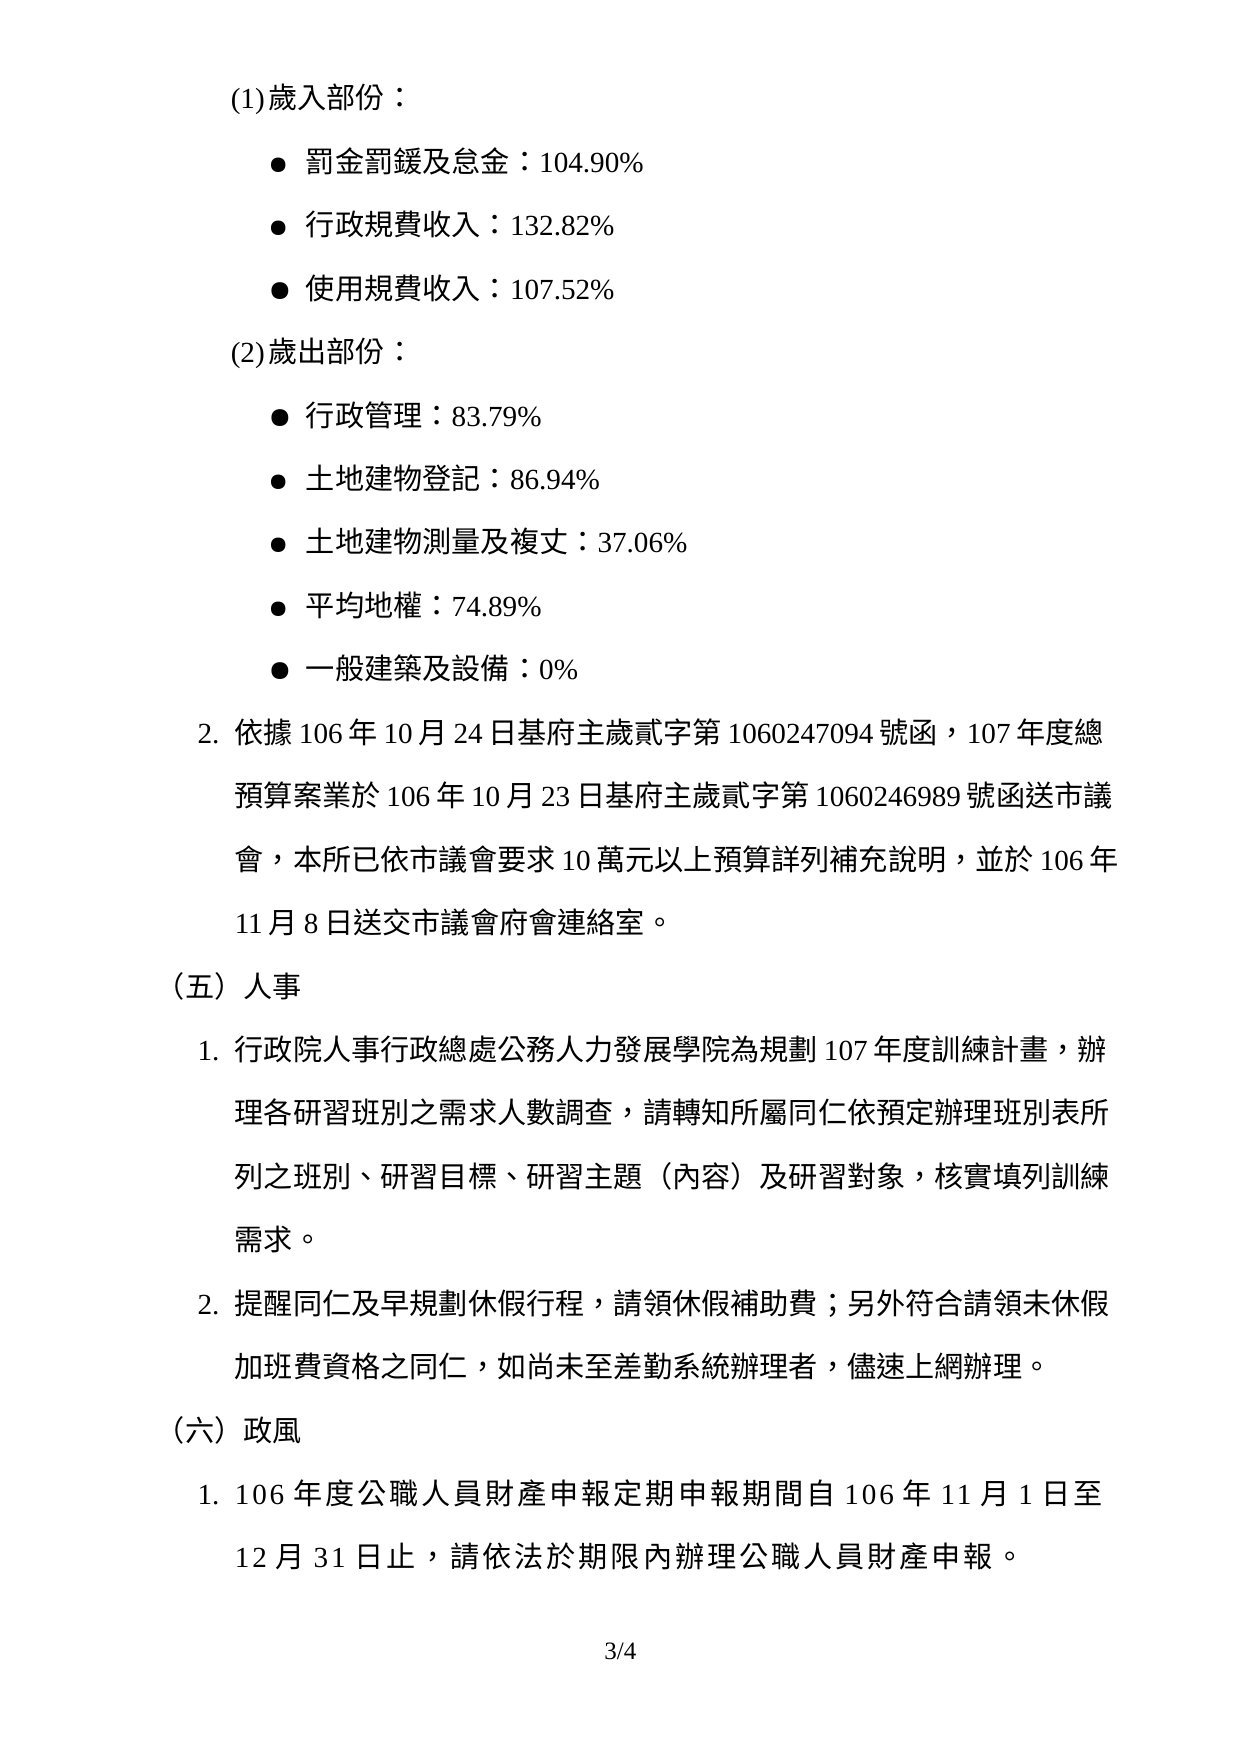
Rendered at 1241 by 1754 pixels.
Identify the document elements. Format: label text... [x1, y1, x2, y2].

list 使用規費收入：107.52% [268, 265, 1122, 308]
list 依據106年10月24日基府主歲貳字第1060247094號函，107年度總預算案業於106年10月23日基府主歲貳字第1060246989號函送市議會，本所已依市議會要求10萬元以上預算詳列補充說明，並於106年11月8日送交市議會府會連絡室。 [197, 709, 1122, 942]
list 人事 [156, 963, 1122, 1005]
list 一般建築及設備：0% [268, 646, 1122, 688]
list 土地建物測量及複丈：37.06% [268, 519, 1122, 561]
list 行政管理：83.79% [268, 392, 1122, 434]
list 土地建物登記：86.94% [268, 456, 1122, 498]
list 行政規費收入：132.82% [268, 202, 1122, 244]
list 歲出部份： [231, 329, 1122, 371]
list 106年度公職人員財產申報定期申報期間自106年11月1日至12月31日止，請依法於期限內辦理公職人員財產申報。 [197, 1471, 1122, 1576]
list 歲入部份： [231, 75, 1122, 117]
list 提醒同仁及早規劃休假行程，請領休假補助費；另外符合請領未休假加班費資格之同仁，如尚未至差勤系統辦理者，儘速上網辦理。 [197, 1280, 1122, 1386]
list 平均地權：74.89% [268, 582, 1122, 625]
list 罰金罰鍰及怠金：104.90% [268, 138, 1122, 181]
list 政風 [156, 1407, 1122, 1449]
list 行政院人事行政總處公務人力發展學院為規劃107年度訓練計畫，辦理各研習班別之需求人數調查，請轉知所屬同仁依預定辦理班別表所列之班別、研習目標、研習主題（內容）及研習對象，核實填列訓練需求。 [197, 1027, 1122, 1259]
